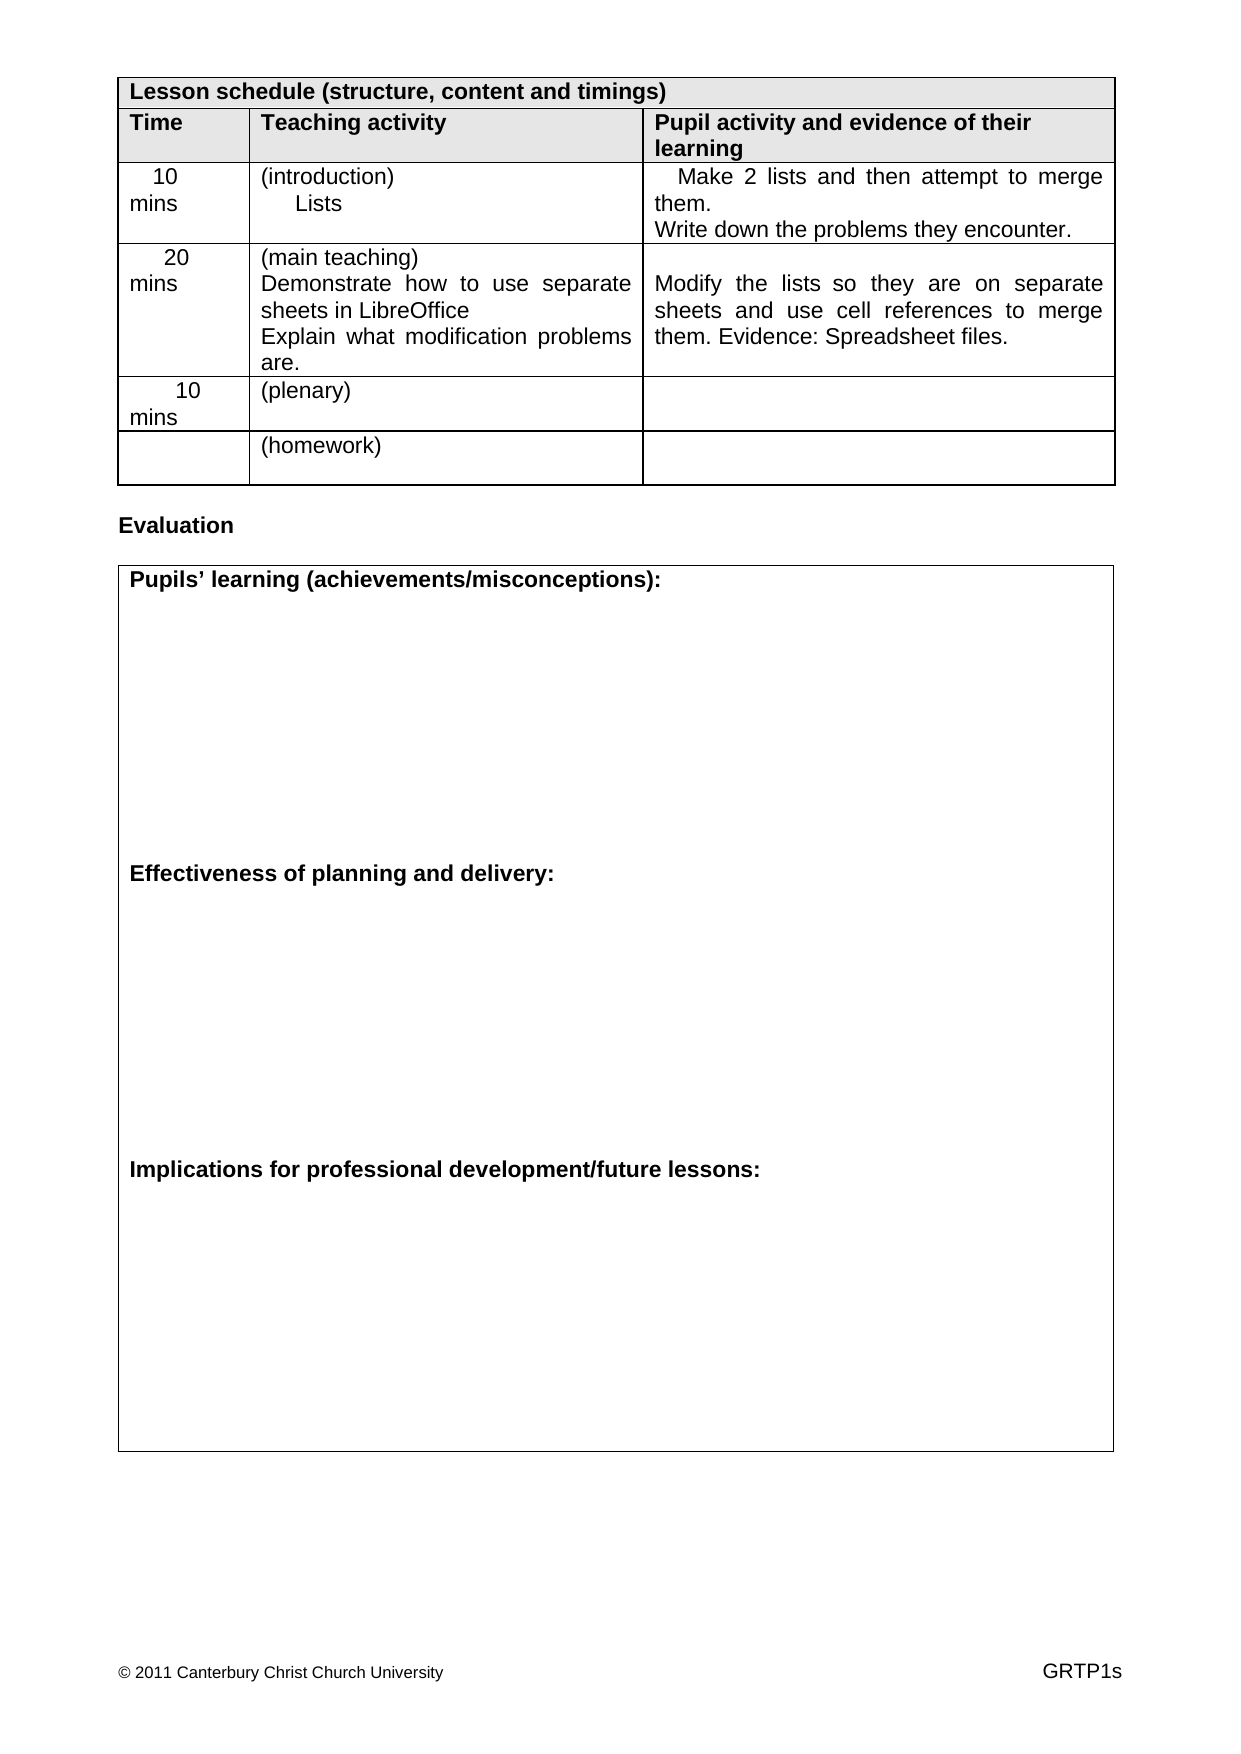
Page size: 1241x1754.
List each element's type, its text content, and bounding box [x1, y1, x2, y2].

table_cell [644, 377, 1114, 430]
table_cell [644, 432, 1114, 484]
table_cell Time [119, 109, 249, 162]
table_cell Pupil activity and evidence of their learning [644, 109, 1114, 162]
text Evaluation [118, 512, 1122, 538]
table_cell Modify the lists so they are on separate sheets and use cell references to merge them. Evidence: Spreadsheet files. [644, 244, 1114, 376]
table_header Lesson schedule (structure, content and timings) [119, 78, 1114, 107]
table_cell Effectiveness of planning and delivery: [119, 860, 1113, 1156]
table_cell 10 mins [119, 377, 249, 430]
table_cell Teaching activity [250, 109, 642, 162]
table_cell (introduction) Lists [250, 163, 642, 242]
table_cell (main teaching) Demonstrate how to use separate sheets in LibreOffice Explain what modification problems are. [250, 244, 642, 376]
table_cell [119, 432, 249, 484]
table_header Pupils’ learning (achievements/misconceptions): [119, 566, 1113, 860]
table_cell Implications for professional development/future lessons: [119, 1156, 1113, 1451]
table_cell (plenary) [250, 377, 642, 430]
table_cell Make 2 lists and then attempt to merge them. Write down the problems they encounter. [644, 163, 1114, 242]
table_cell 10 mins [119, 163, 249, 242]
table_cell 20 mins [119, 244, 249, 376]
table_cell (homework) [250, 432, 642, 484]
